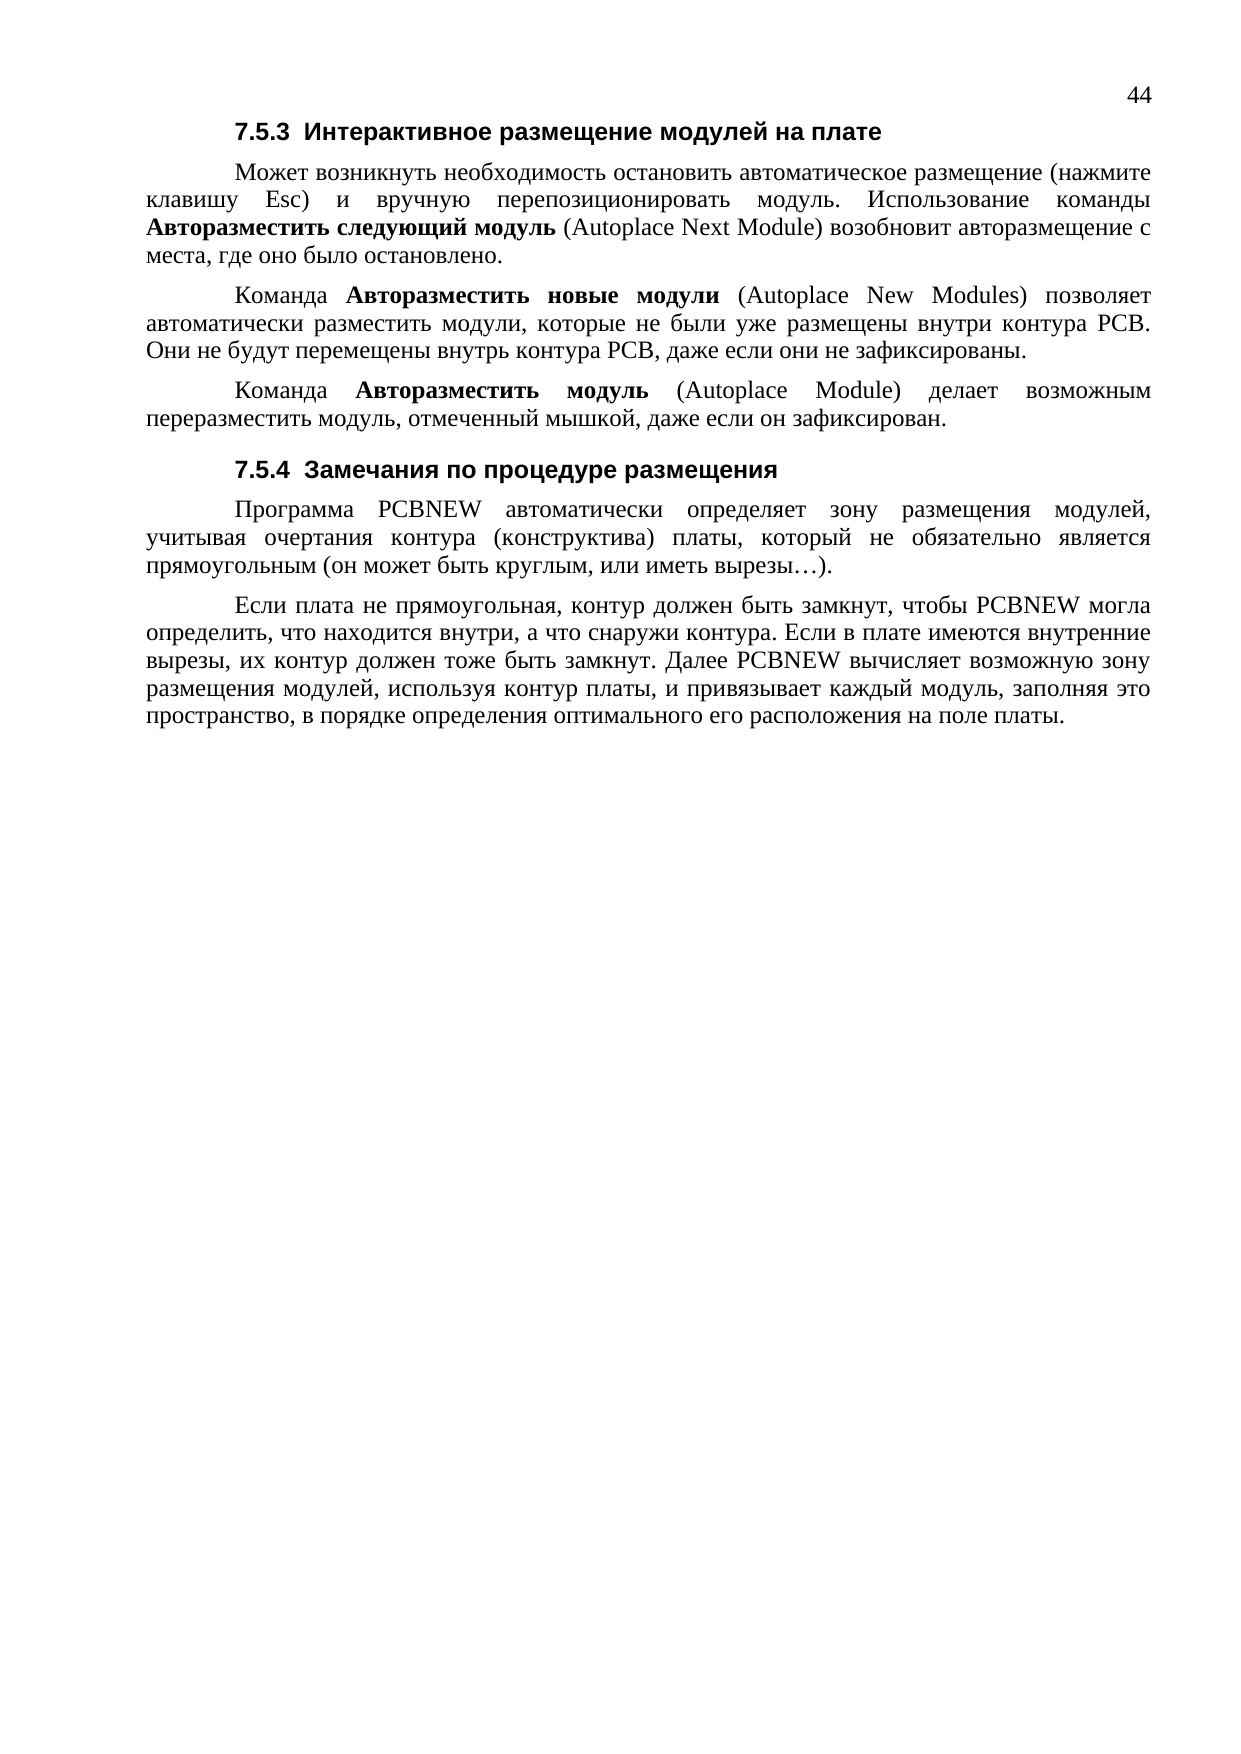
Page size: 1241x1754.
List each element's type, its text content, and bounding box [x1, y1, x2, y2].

subtitle Интерактивное размещение модулей на плате [146, 118, 1152, 146]
subtitle Замечания по процедуре размещения [146, 456, 1152, 483]
text Команда Авторазместить модуль (Autoplace Module) делает возможным переразместить модуль, отмеченный мышкой, даже если он зафиксирован. [146, 377, 1152, 432]
text Может возникнуть необходимость остановить автоматическое размещение (нажмите клавишу Esc) и вручную перепозиционировать модуль. Использование команды Авторазместить следующий модуль (Autoplace Next Module) возобновит авторазмещение с места, где оно было остановлено. [146, 158, 1152, 269]
text Если плата не прямоугольная, контур должен быть замкнут, чтобы PCBNEW могла определить, что находится внутри, а что снаружи контура. Если в плате имеются внутренние вырезы, их контур должен тоже быть замкнут. Далее PCBNEW вычисляет возможную зону размещения модулей, используя контур платы, и привязывает каждый модуль, заполняя это пространство, в порядке определения оптимального его расположения на поле платы. [146, 591, 1152, 729]
text Программа PCBNEW автоматически определяет зону размещения модулей, учитывая очертания контура (конструктива) платы, который не обязательно является прямоугольным (он может быть круглым, или иметь вырезы…). [146, 495, 1152, 578]
text Команда Авторазместить новые модули (Autoplace New Modules) позволяет автоматически разместить модули, которые не были уже размещены внутри контура PCB. Они не будут перемещены внутрь контура PCB, даже если они не зафиксированы. [146, 281, 1152, 364]
